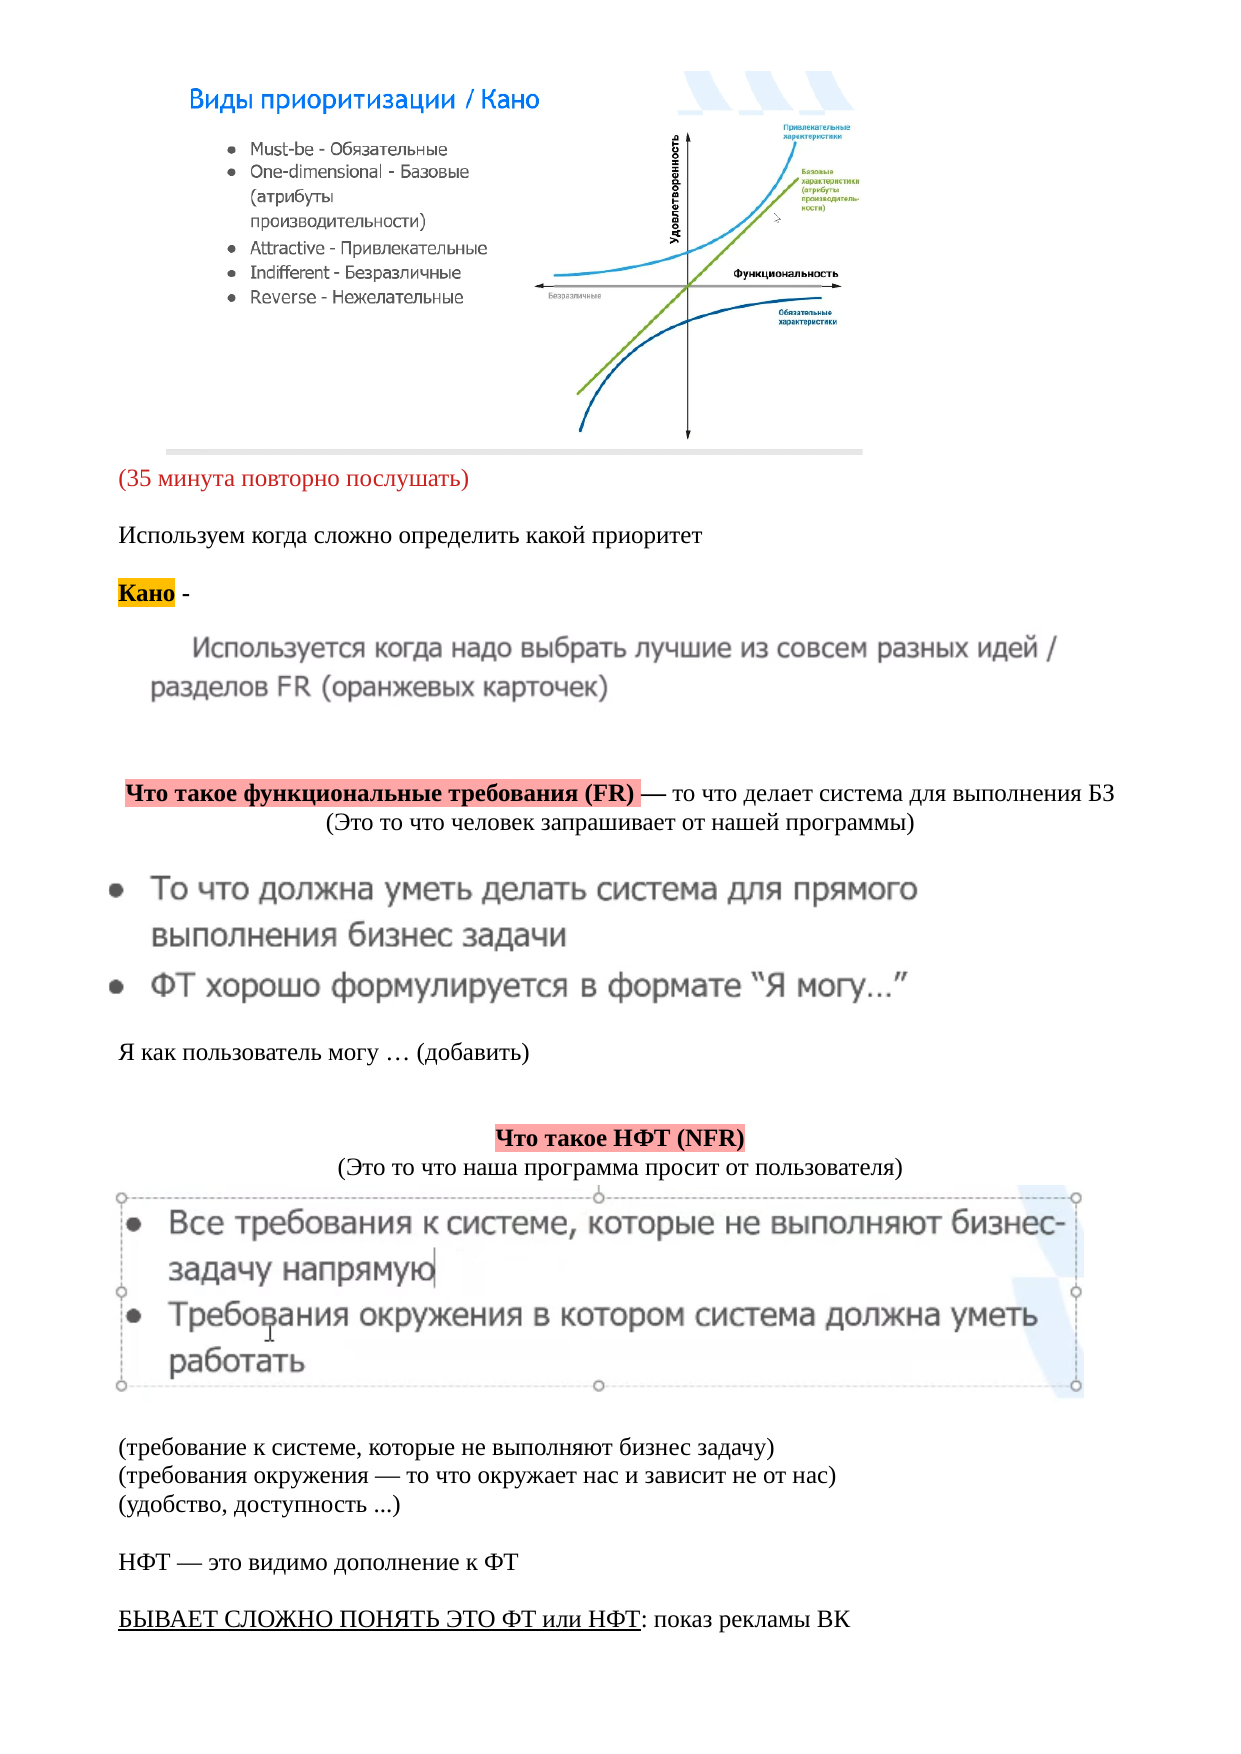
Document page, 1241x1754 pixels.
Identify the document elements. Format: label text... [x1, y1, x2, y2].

picture [114, 622, 1119, 721]
text (35 минута повторно послушать) [118, 463, 1122, 492]
text НФТ — это видимо дополнение к ФТ [118, 1547, 1122, 1576]
text Что такое функциональные требования (FR) — то что делает система для выполнения БЗ [118, 778, 1122, 807]
picture [166, 71, 863, 455]
text Кано - [118, 578, 1122, 607]
text (требования окружения — то что окружает нас и зависит не от нас) [118, 1461, 1122, 1489]
text Что такое НФТ (NFR) [118, 1123, 1122, 1152]
text (Это то что человек запрашивает от нашей программы) [118, 807, 1122, 836]
text БЫВАЕТ СЛОЖНО ПОНЯТЬ ЭТО ФТ или НФТ: показ рекламы ВК [118, 1604, 1122, 1633]
picture [108, 865, 933, 1016]
text (требование к системе, которые не выполняют бизнес задачу) [118, 1432, 1122, 1461]
text Используем когда сложно определить какой приоритет [118, 521, 1122, 549]
picture [110, 1185, 1084, 1403]
text (Это то что наша программа просит от пользователя) [118, 1152, 1122, 1181]
text Я как пользователь могу … (добавить) [118, 1037, 1122, 1066]
text (удобство, доступность ...) [118, 1489, 1122, 1518]
